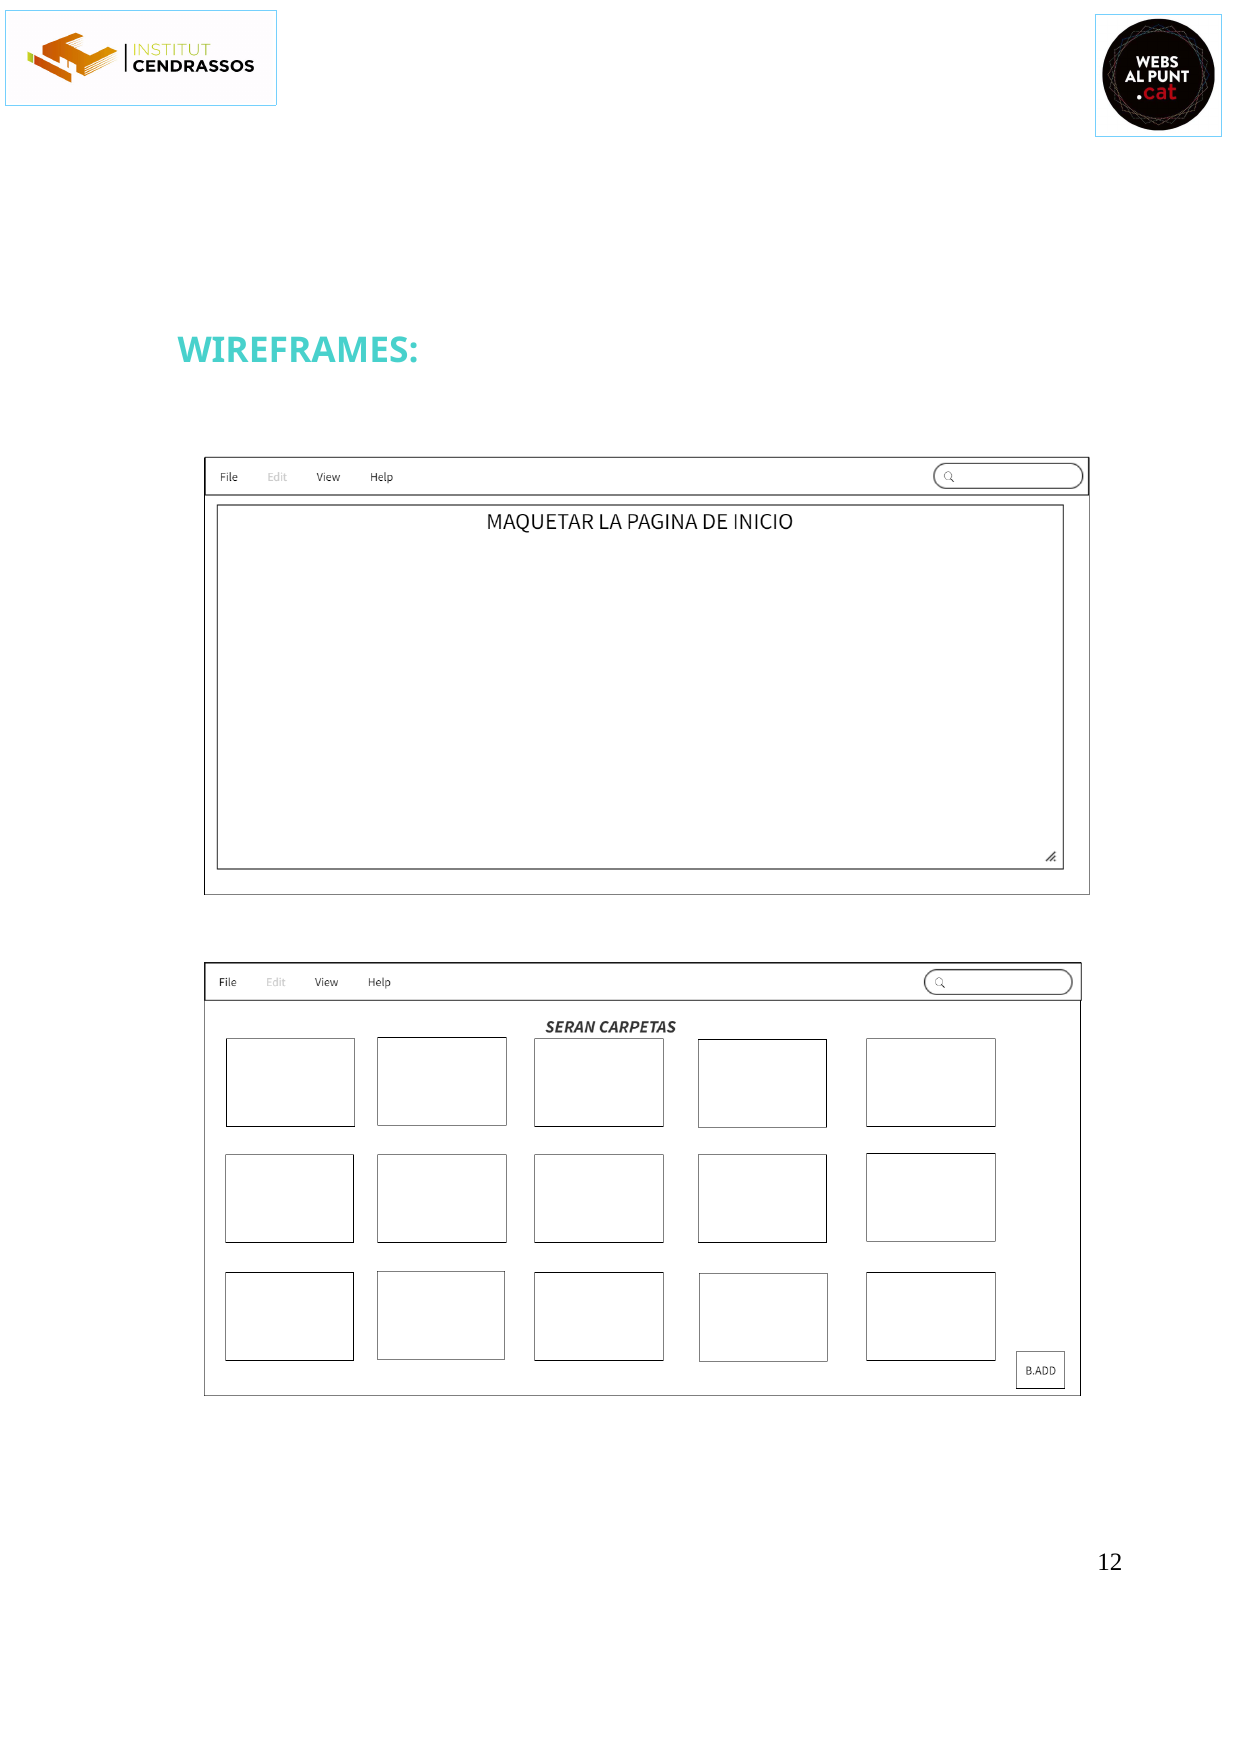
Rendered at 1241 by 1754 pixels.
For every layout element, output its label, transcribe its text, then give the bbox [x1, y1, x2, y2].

picture [202, 452, 1093, 898]
picture [8, 13, 273, 103]
picture [201, 957, 1085, 1401]
text WIREFRAMES: [177, 325, 1122, 373]
picture [1097, 17, 1219, 133]
